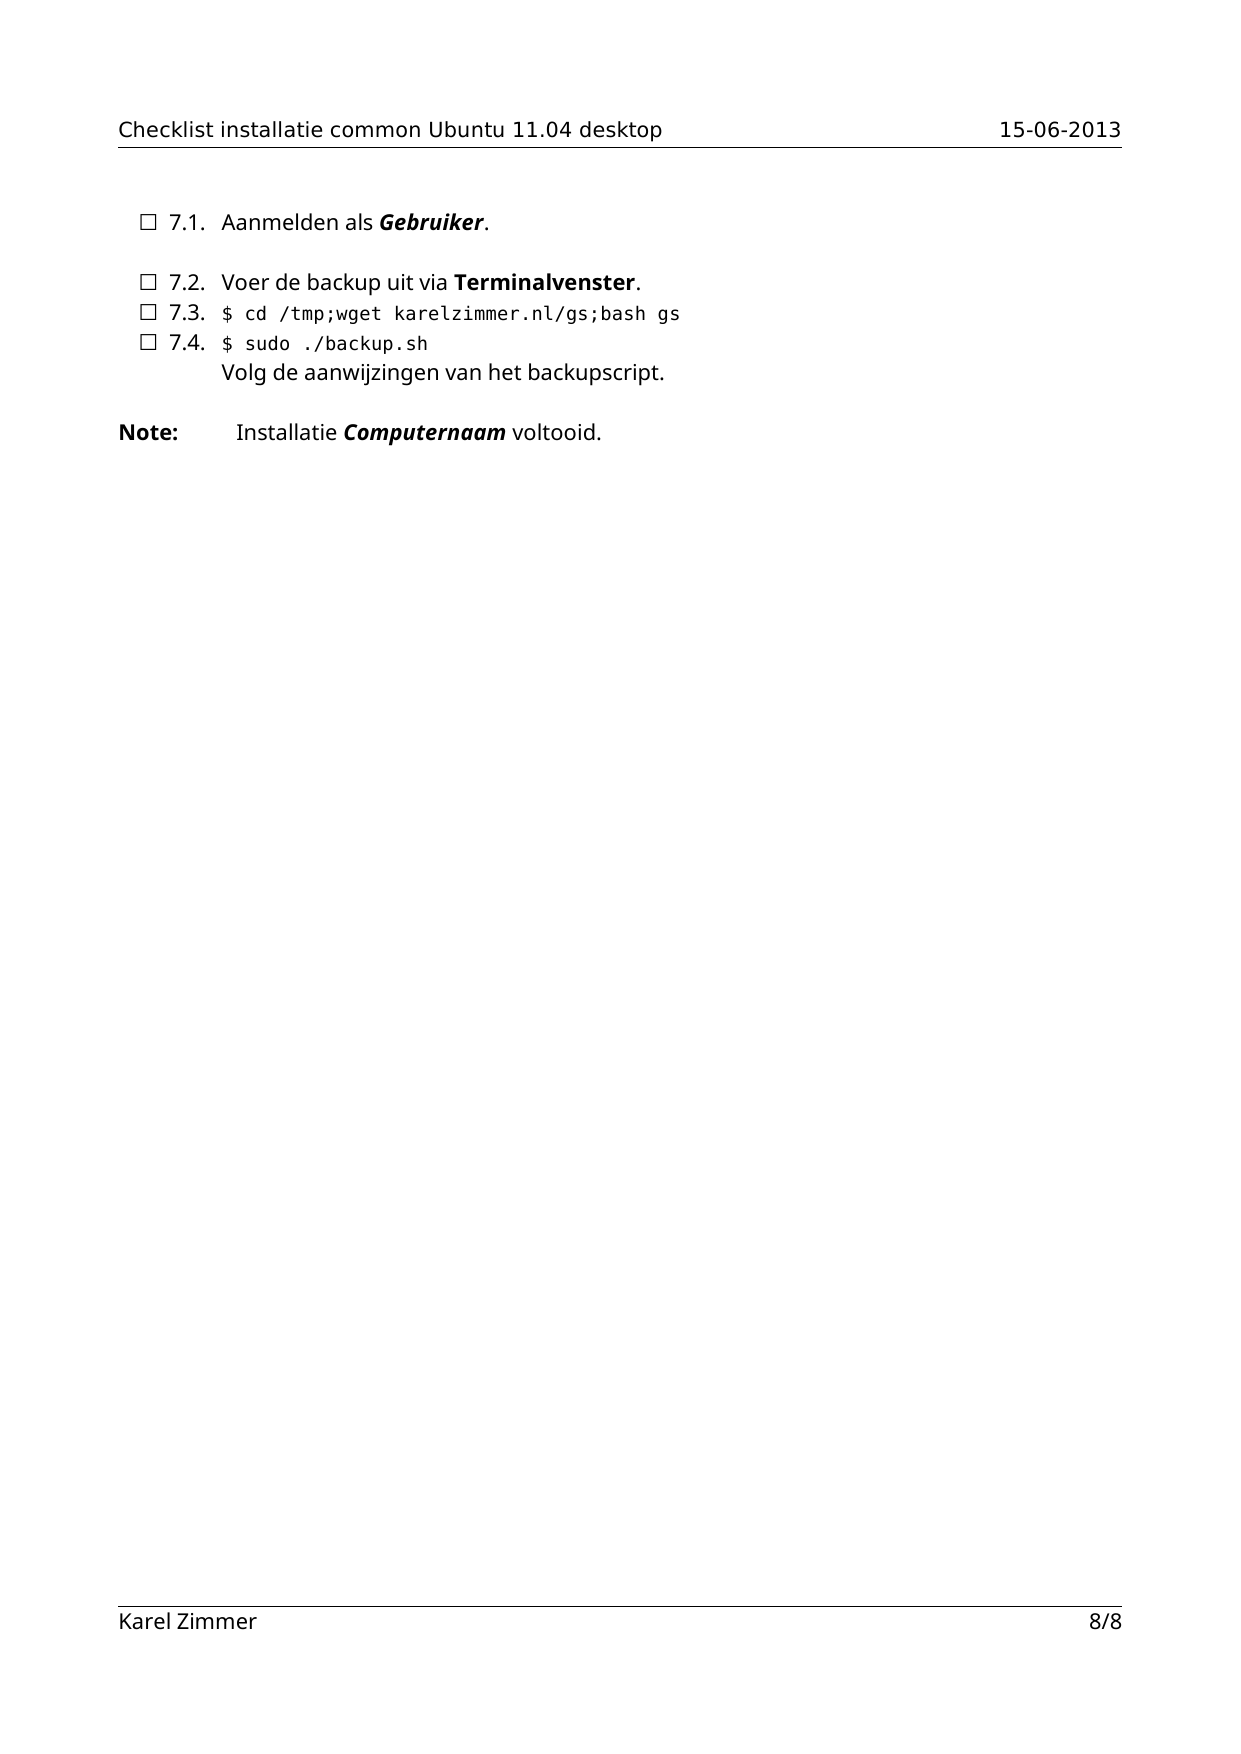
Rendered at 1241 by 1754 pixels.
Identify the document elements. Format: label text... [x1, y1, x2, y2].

list $ sudo ./backup.sh Volg de aanwijzingen van het backupscript. [133, 327, 1122, 387]
list Note: Installatie Computernaam voltooid. [118, 417, 1122, 447]
list Aanmelden als Gebruiker. [133, 207, 1122, 237]
list $ cd /tmp;wget karelzimmer.nl/gs;bash gs [133, 297, 1122, 327]
list Voer de backup uit via Terminalvenster. [133, 267, 1122, 297]
